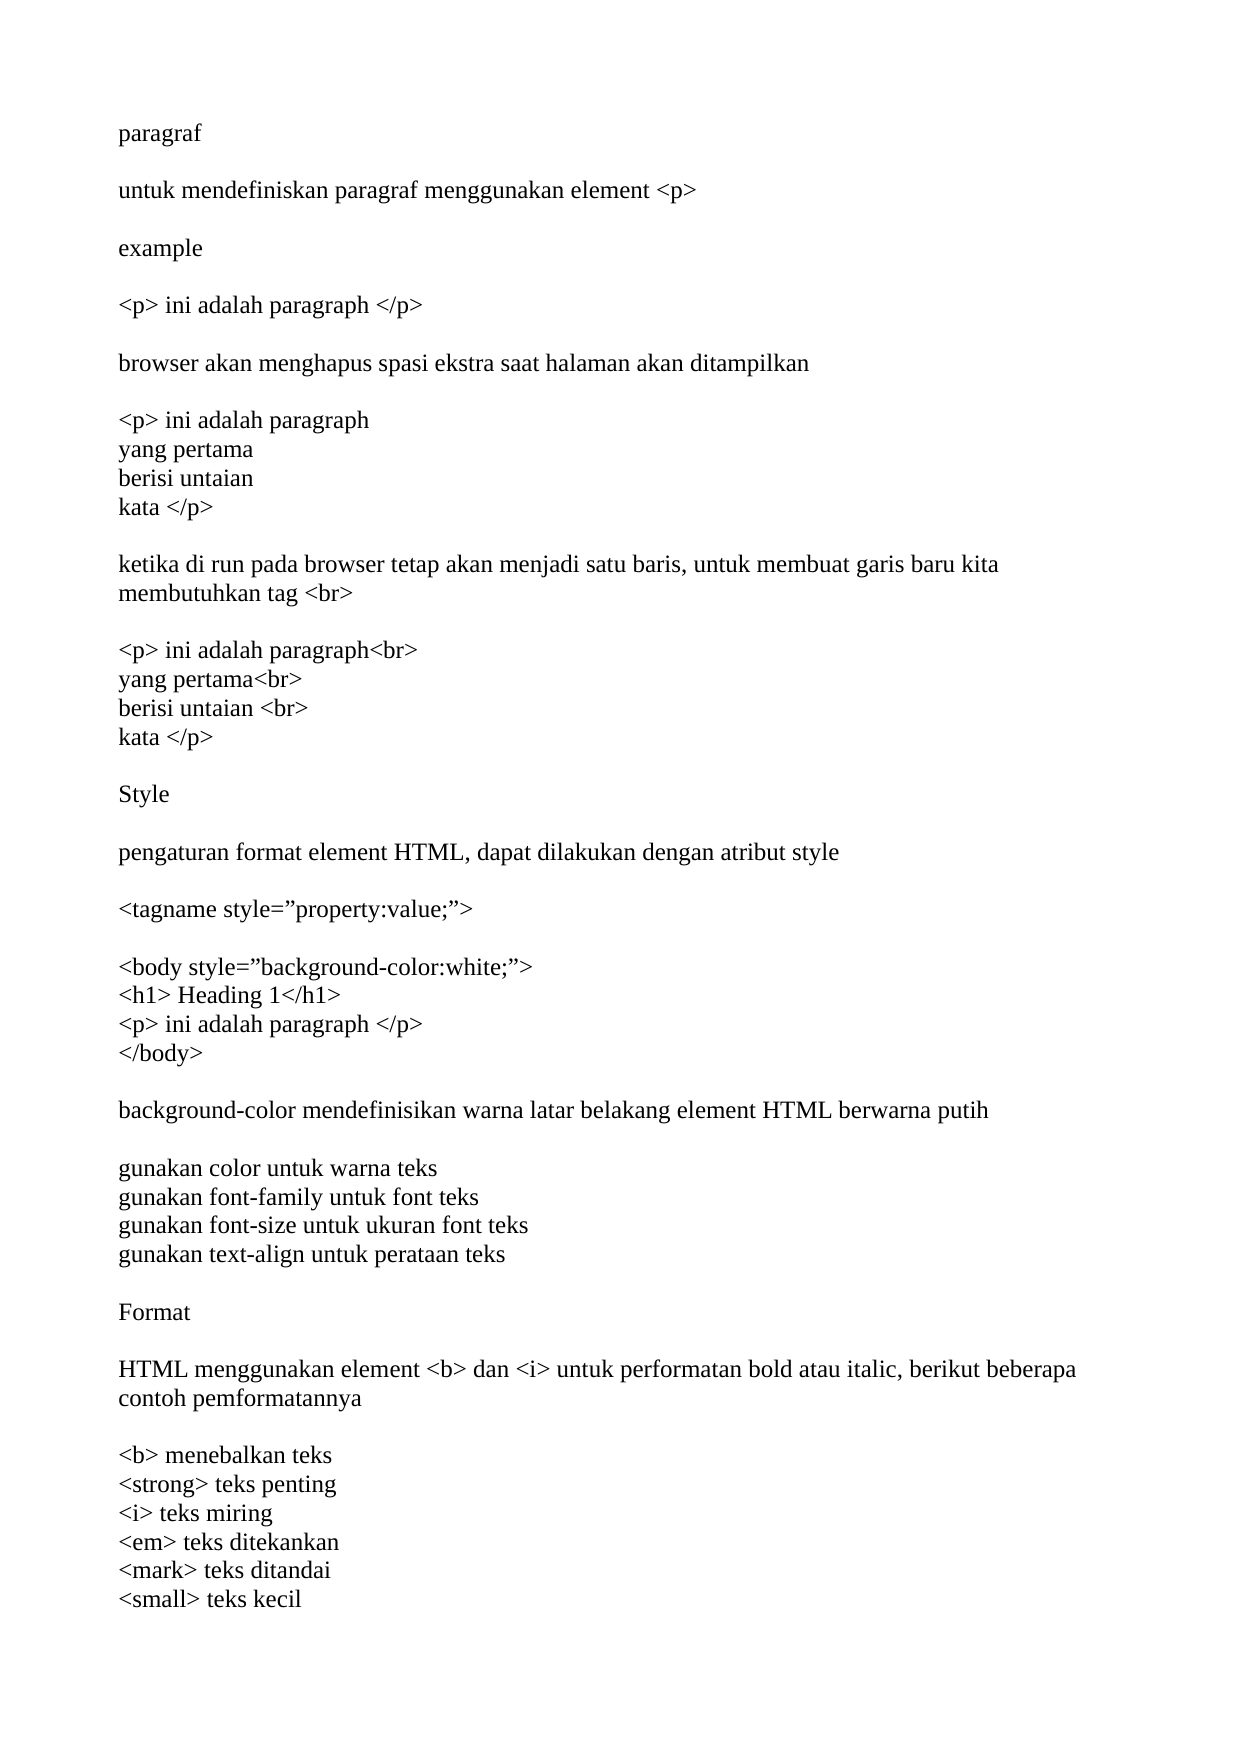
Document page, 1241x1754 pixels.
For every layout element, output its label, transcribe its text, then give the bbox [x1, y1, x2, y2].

text berisi untaian [118, 463, 1122, 492]
text paragraf [118, 118, 1122, 147]
text berisi untaian <br> [118, 693, 1122, 722]
text gunakan color untuk warna teks [118, 1153, 1122, 1182]
text kata </p> [118, 722, 1122, 751]
text <p> ini adalah paragraph </p> [118, 1009, 1122, 1038]
text <b> menebalkan teks [118, 1441, 1122, 1469]
text <strong> teks penting [118, 1469, 1122, 1498]
text HTML menggunakan element <b> dan <i> untuk performatan bold atau italic, berikut beberapa contoh pemformatannya [118, 1354, 1122, 1412]
text <h1> Heading 1</h1> [118, 981, 1122, 1009]
text Style [118, 779, 1122, 808]
text gunakan text-align untuk perataan teks [118, 1239, 1122, 1268]
text yang pertama<br> [118, 664, 1122, 693]
text </body> [118, 1038, 1122, 1067]
text <mark> teks ditandai [118, 1556, 1122, 1584]
text gunakan font-family untuk font teks [118, 1182, 1122, 1211]
text gunakan font-size untuk ukuran font teks [118, 1211, 1122, 1239]
text <p> ini adalah paragraph </p> [118, 291, 1122, 319]
text example [118, 233, 1122, 262]
text pengaturan format element HTML, dapat dilakukan dengan atribut style [118, 837, 1122, 866]
text <small> teks kecil [118, 1584, 1122, 1613]
text <i> teks miring [118, 1498, 1122, 1527]
text <p> ini adalah paragraph [118, 406, 1122, 434]
text ketika di run pada browser tetap akan menjadi satu baris, untuk membuat garis baru kita membutuhkan tag <br> [118, 549, 1122, 607]
text <body style=”background-color:white;”> [118, 952, 1122, 981]
text background-color mendefinisikan warna latar belakang element HTML berwarna putih [118, 1096, 1122, 1124]
text kata </p> [118, 492, 1122, 521]
text <p> ini adalah paragraph<br> [118, 636, 1122, 664]
text untuk mendefiniskan paragraf menggunakan element <p> [118, 176, 1122, 204]
text yang pertama [118, 434, 1122, 463]
text <tagname style=”property:value;”> [118, 894, 1122, 923]
text Format [118, 1297, 1122, 1326]
text browser akan menghapus spasi ekstra saat halaman akan ditampilkan [118, 348, 1122, 377]
text <em> teks ditekankan [118, 1527, 1122, 1556]
